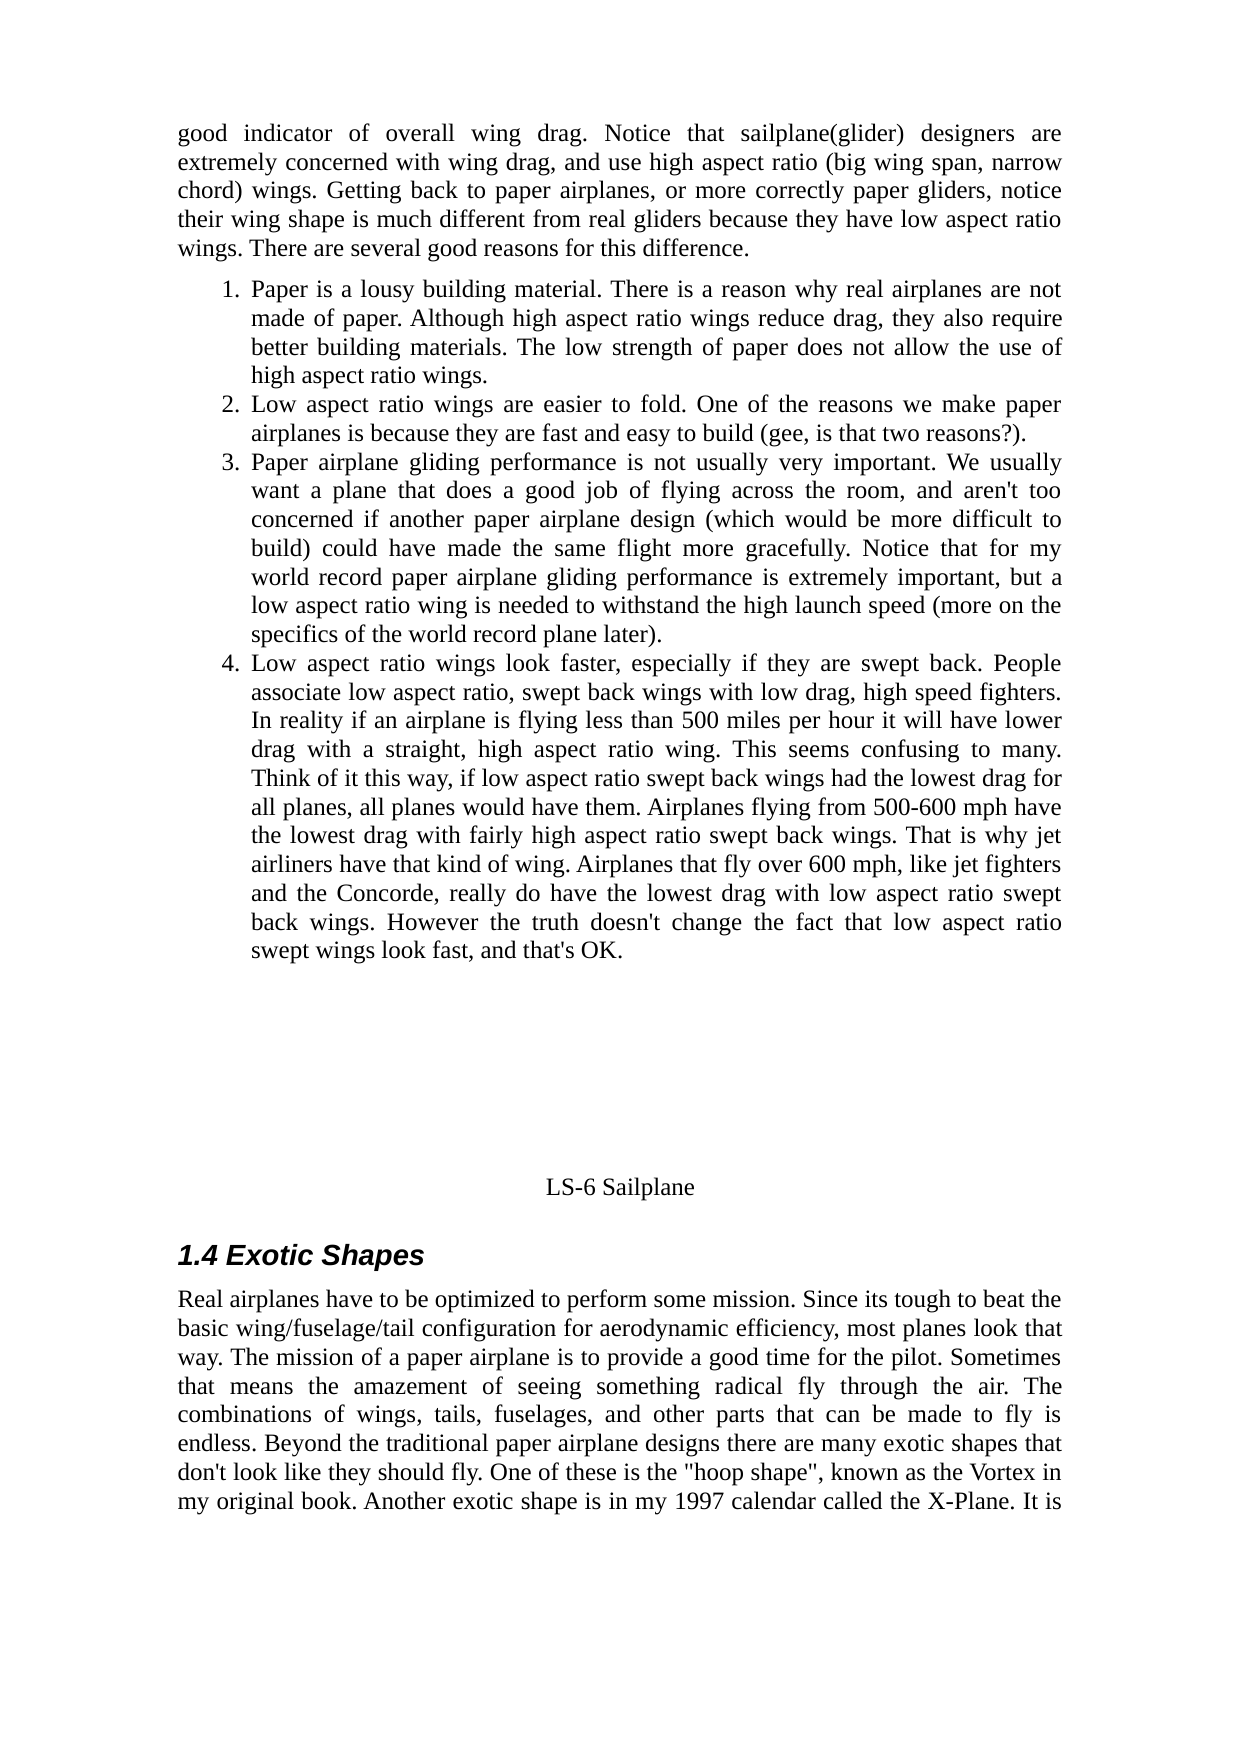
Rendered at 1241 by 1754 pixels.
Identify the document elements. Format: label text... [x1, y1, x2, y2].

list Low aspect ratio wings look faster, especially if they are swept back. People associate low aspect ratio, swept back wings with low drag, high speed fighters. In reality if an airplane is flying less than 500 miles per hour it will have lower drag with a straight, high aspect ratio wing. This seems confusing to many. Think of it this way, if low aspect ratio swept back wings had the lowest drag for all planes, all planes would have them. Airplanes flying from 500-600 mph have the lowest drag with fairly high aspect ratio swept back wings. That is why jet airliners have that kind of wing. Airplanes that fly over 600 mph, like jet fighters and the Concorde, really do have the lowest drag with low aspect ratio swept back wings. However the truth doesn't change the fact that low aspect ratio swept wings look fast, and that's OK. [221, 648, 1063, 964]
text good indicator of overall wing drag. Notice that sailplane(glider) designers are extremely concerned with wing drag, and use high aspect ratio (big wing span, narrow chord) wings. Getting back to paper airplanes, or more correctly paper gliders, notice their wing shape is much different from real gliders because they have low aspect ratio wings. There are several good reasons for this difference. [177, 118, 1063, 262]
list Low aspect ratio wings are easier to fold. One of the reasons we make paper airplanes is because they are fast and easy to build (gee, is that two reasons?). [221, 389, 1063, 447]
list Paper is a lousy building material. There is a reason why real airplanes are not made of paper. Although high aspect ratio wings reduce drag, they also require better building materials. The low strength of paper does not allow the use of high aspect ratio wings. [221, 274, 1063, 389]
list Paper airplane gliding performance is not usually very important. We usually want a plane that does a good job of flying across the room, and aren't too concerned if another paper airplane design (which would be more difficult to build) could have made the same flight more gracefully. Notice that for my world record paper airplane gliding performance is extremely important, but a low aspect ratio wing is needed to withstand the high launch speed (more on the specifics of the world record plane later). [221, 447, 1063, 648]
subtitle 1.4 Exotic Shapes [177, 1238, 1063, 1272]
text LS-6 Sailplane [177, 977, 1063, 1201]
text Real airplanes have to be optimized to perform some mission. Since its tough to beat the basic wing/fuselage/tail configuration for aerodynamic efficiency, most planes look that way. The mission of a paper airplane is to provide a good time for the pilot. Sometimes that means the amazement of seeing something radical fly through the air. The combinations of wings, tails, fuselages, and other parts that can be made to fly is endless. Beyond the traditional paper airplane designs there are many exotic shapes that don't look like they should fly. One of these is the "hoop shape", known as the Vortex in my original book. Another exotic shape is in my 1997 calendar called the X-Plane. It is [177, 1284, 1063, 1514]
